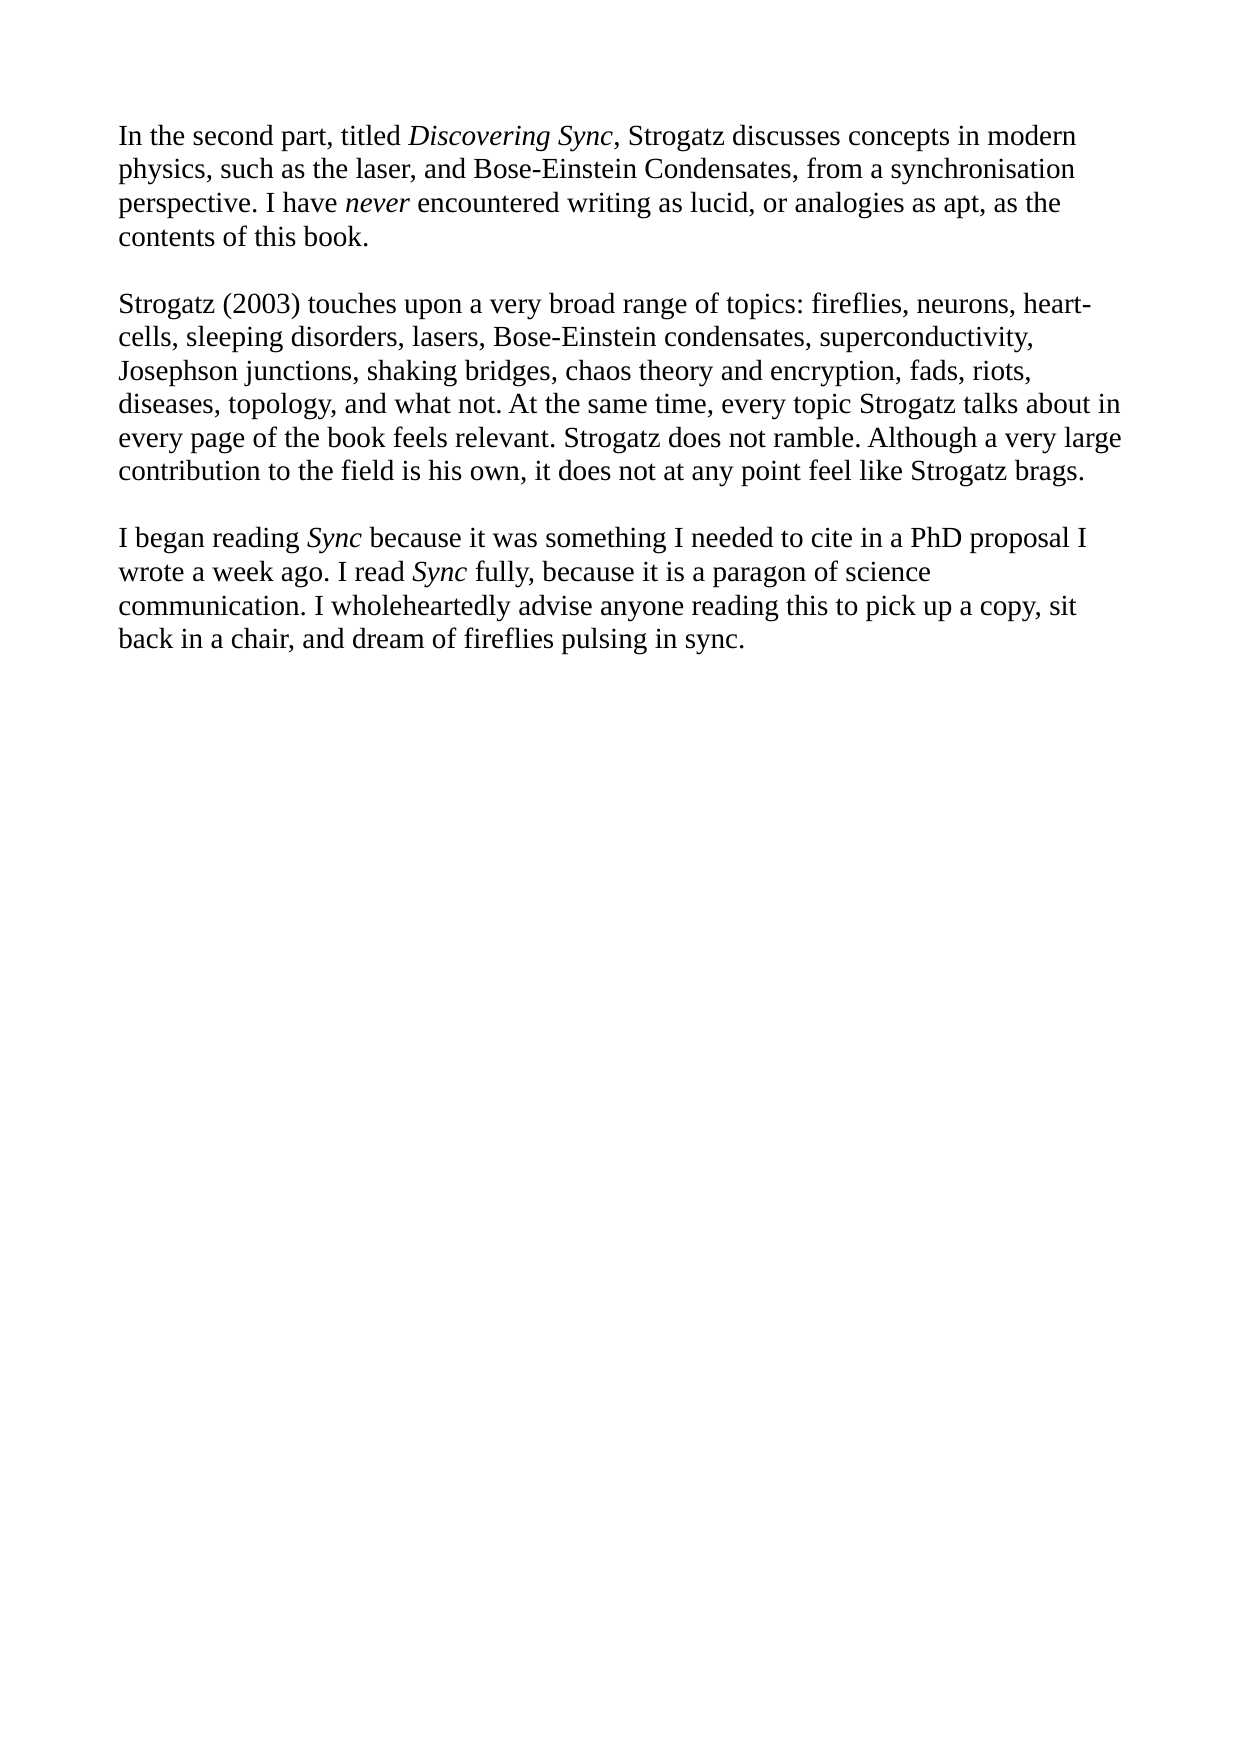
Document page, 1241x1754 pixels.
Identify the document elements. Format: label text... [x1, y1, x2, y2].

text Strogatz (2003) touches upon a very broad range of topics: fireflies, neurons, heart-cells, sleeping disorders, lasers, Bose-Einstein condensates, superconductivity, Josephson junctions, shaking bridges, chaos theory and encryption, fads, riots, diseases, topology, and what not. At the same time, every topic Strogatz talks about in every page of the book feels relevant. Strogatz does not ramble. Although a very large contribution to the field is his own, it does not at any point feel like Strogatz brags. [118, 286, 1122, 487]
text In the second part, titled Discovering Sync, Strogatz discusses concepts in modern physics, such as the laser, and Bose-Einstein Condensates, from a synchronisation perspective. I have never encountered writing as lucid, or analogies as apt, as the contents of this book. [118, 118, 1122, 252]
text I began reading Sync because it was something I needed to cite in a PhD proposal I wrote a week ago. I read Sync fully, because it is a paragon of science communication. I wholeheartedly advise anyone reading this to pick up a copy, sit back in a chair, and dream of fireflies pulsing in sync. [118, 521, 1122, 655]
